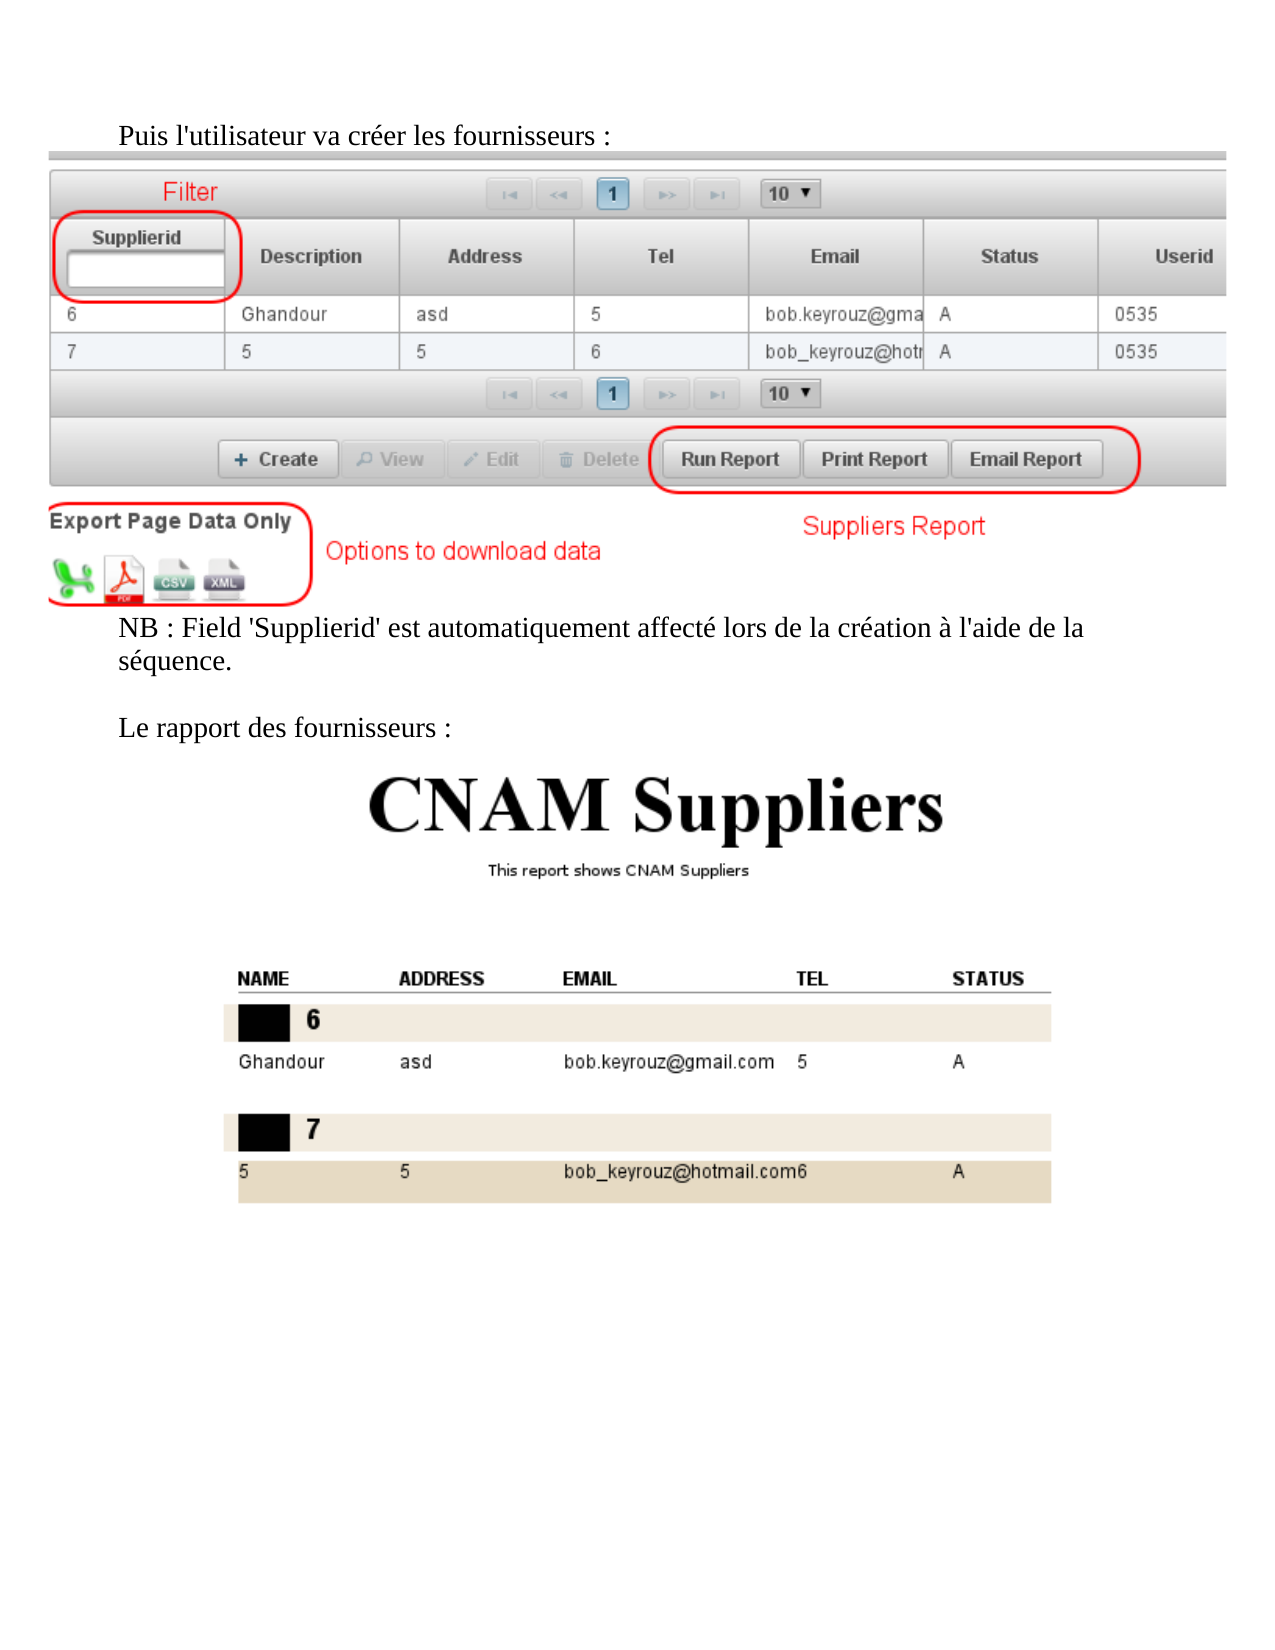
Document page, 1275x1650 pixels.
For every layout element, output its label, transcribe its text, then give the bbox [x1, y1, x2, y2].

text Puis l'utilisateur va créer les fournisseurs : [118, 118, 1157, 151]
picture [48, 151, 1227, 610]
text Le rapport des fournisseurs : [118, 710, 1157, 744]
picture [223, 743, 1052, 1205]
text NB : Field 'Supplierid' est automatiquement affecté lors de la création à l'aide de la séquence. [118, 610, 1157, 677]
